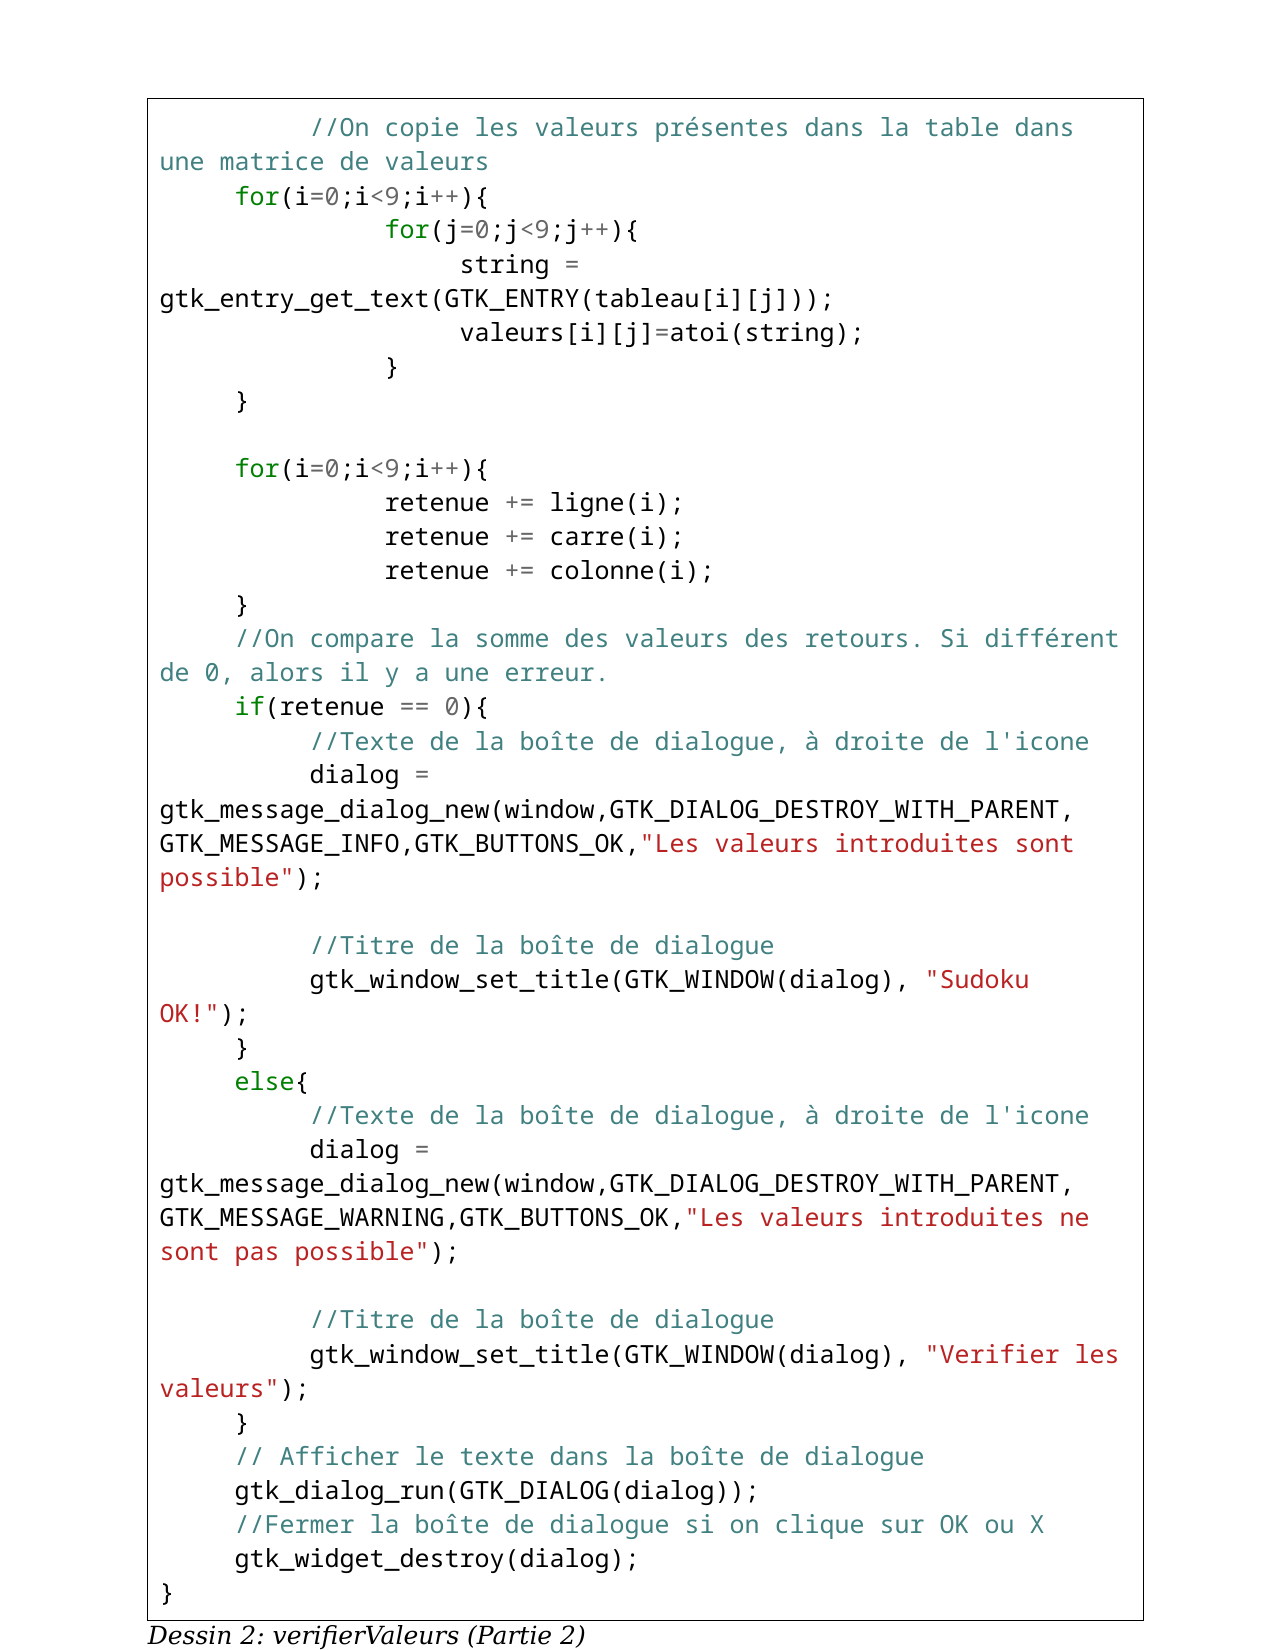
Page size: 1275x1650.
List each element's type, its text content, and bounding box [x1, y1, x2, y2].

text Dessin 2: verifierValeurs (Partie 2) [148, 111, 1143, 1620]
text Dessin 2: verifierValeurs (Partie 2) [148, 1621, 1143, 1650]
